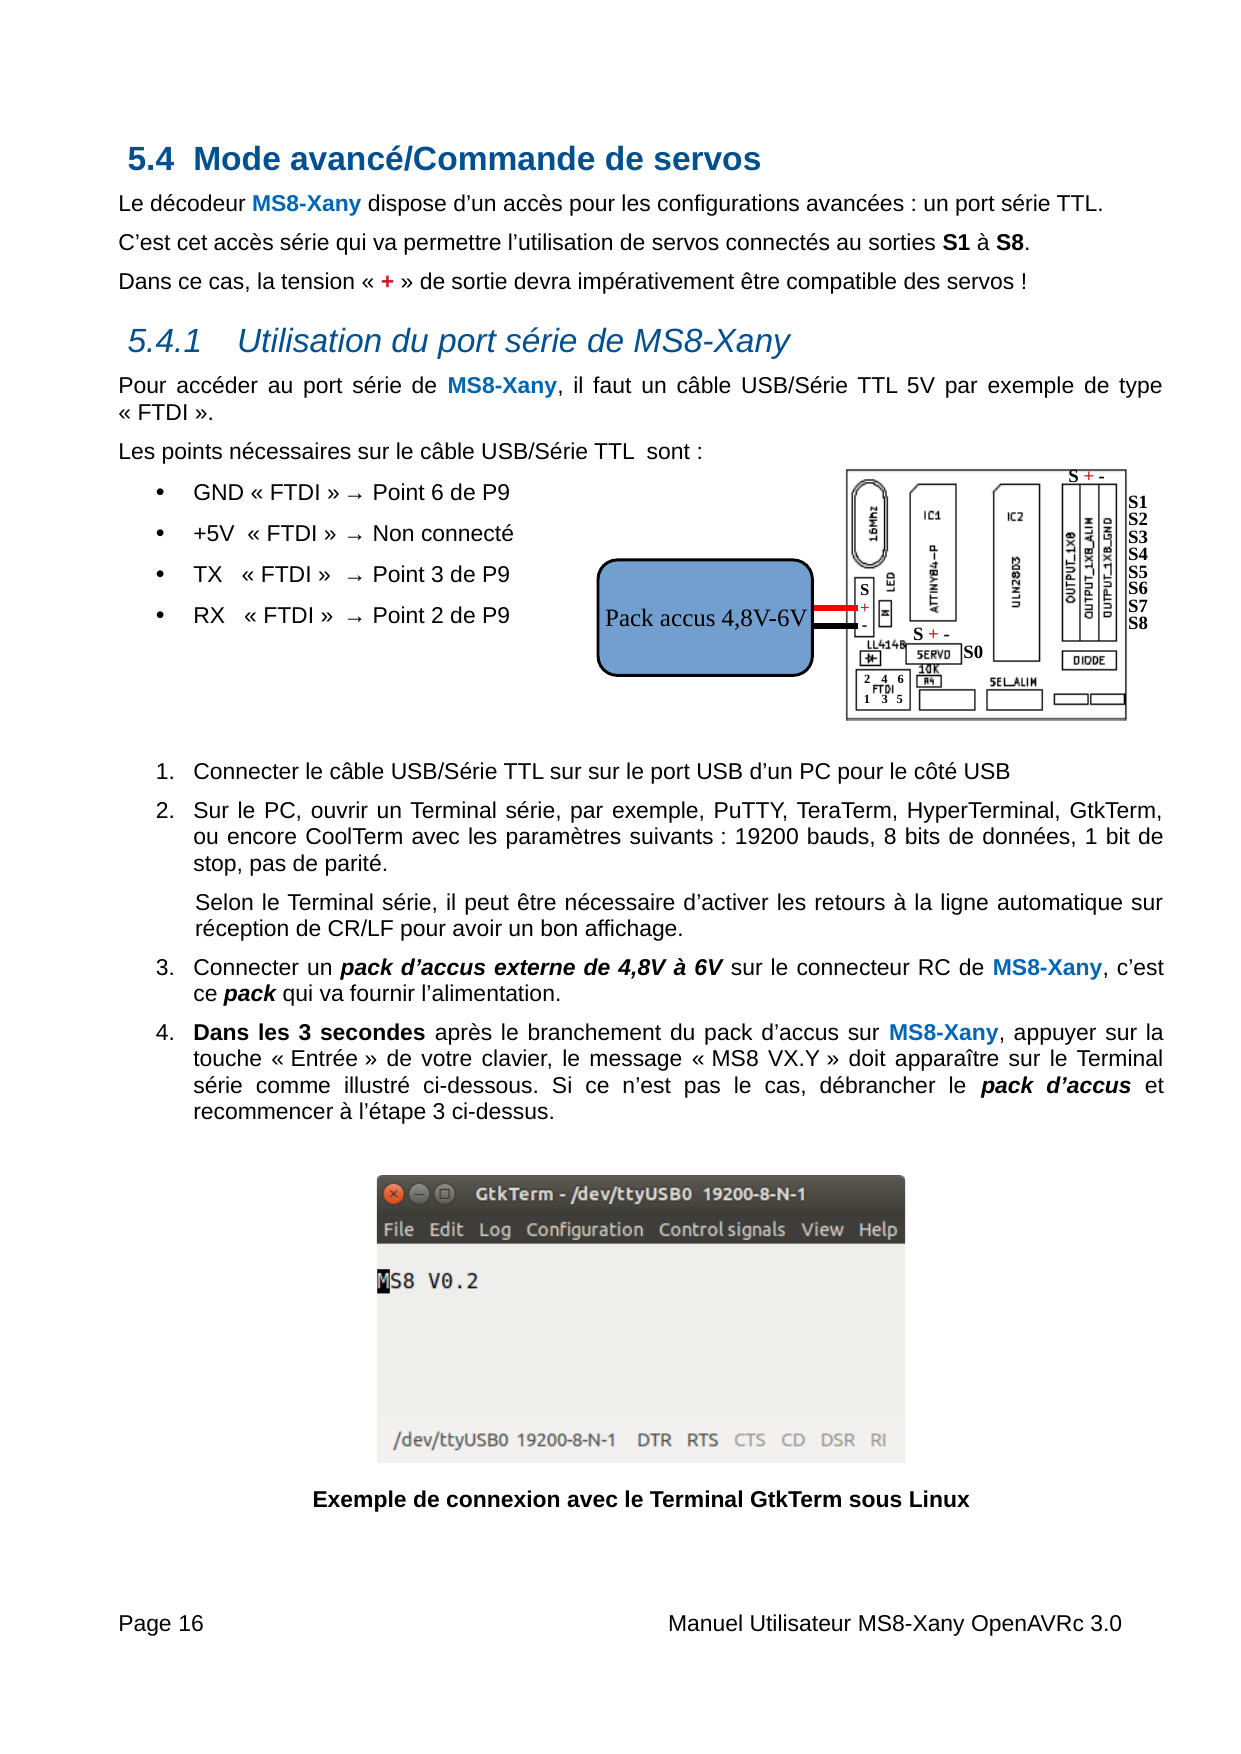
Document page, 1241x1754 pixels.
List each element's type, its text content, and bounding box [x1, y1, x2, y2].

subtitle Mode avancé/Commande de servos [118, 139, 1164, 178]
list Connecter un pack d’accus externe de 4,8V à 6V sur le connecteur RC de MS8-Xany, c’est ce pack qui va fournir l’alimentation. [156, 954, 1164, 1006]
text Dans ce cas, la tension « + » de sortie devra impérativement être compatible des servos ! [118, 268, 1164, 294]
text Le décodeur MS8-Xany dispose d’un accès pour les configurations avancées : un port série TTL. [118, 190, 1164, 216]
text Pour accéder au port série de MS8-Xany, il faut un câble USB/Série TTL 5V par exemple de type « FTDI ». [118, 372, 1164, 425]
list Dans les 3 secondes après le branchement du pack d’accus sur MS8-Xany, appuyer sur la touche « Entrée » de votre clavier, le message « MS8 VX.Y » doit apparaître sur le Terminal série comme illustré ci-dessous. Si ce n’est pas le cas, débrancher le pack d’accus et recommencer à l’étape 3 ci-dessus. [156, 1019, 1164, 1124]
picture [845, 468, 1128, 721]
list Sur le PC, ouvrir un Terminal série, par exemple, PuTTY, TeraTerm, HyperTerminal, GtkTerm, ou encore CoolTerm avec les paramètres suivants : 19200 bauds, 8 bits de données, 1 bit de stop, pas de parité. [156, 797, 1164, 876]
list TX « FTDI » → Point 3 de P9 [1128, 559, 1164, 588]
list GND « FTDI » → Point 6 de P9 [156, 476, 845, 505]
list +5V « FTDI » → Non connecté [1128, 518, 1164, 546]
list +5V « FTDI » → Non connecté [156, 518, 845, 546]
list TX « FTDI » → Point 3 de P9 [156, 559, 609, 588]
text C’est cet accès série qui va permettre l’utilisation de servos connectés au sorties S1 à S8. [118, 229, 1164, 255]
text Selon le Terminal série, il peut être nécessaire d’activer les retours à la ligne automatique sur réception de CR/LF pour avoir un bon affichage. [195, 888, 1164, 941]
list TX « FTDI » → Point 3 de P9 [801, 559, 845, 588]
list RX « FTDI » → Point 2 de P9 [156, 600, 596, 629]
list GND « FTDI » → Point 6 de P9 [1128, 476, 1164, 505]
text Les points nécessaires sur le câble USB/Série TTL sont : [118, 438, 1164, 464]
text Exemple de connexion avec le Terminal GtkTerm sous Linux [118, 1486, 1164, 1513]
list Connecter le câble USB/Série TTL sur sur le port USB d’un PC pour le côté USB [156, 758, 1164, 784]
picture [376, 1175, 906, 1463]
subtitle Utilisation du port série de MS8-Xany [118, 321, 1164, 360]
list RX « FTDI » → Point 2 de P9 [1128, 600, 1164, 629]
